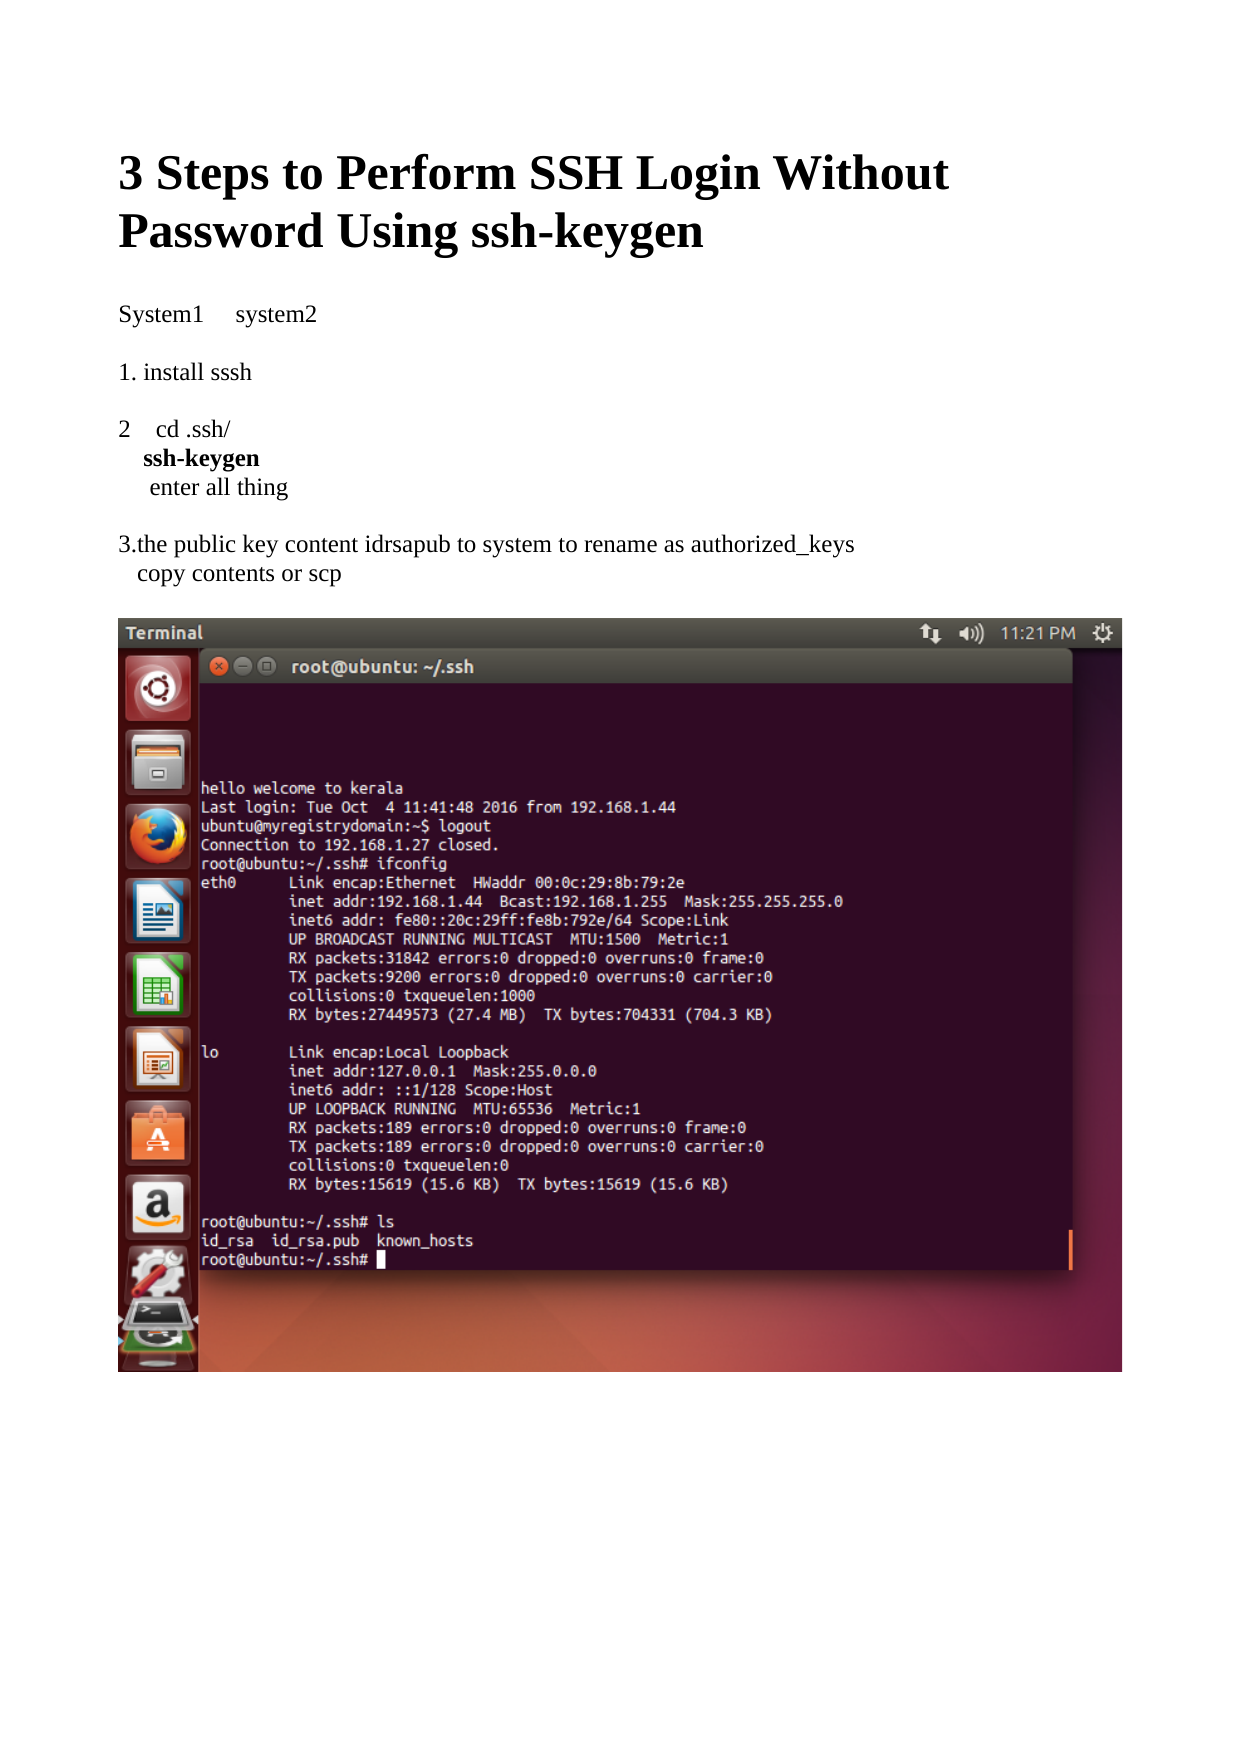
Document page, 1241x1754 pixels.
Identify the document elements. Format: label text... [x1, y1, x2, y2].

text 2 cd .ssh/ [118, 414, 1122, 443]
text 3.the public key content idrsapub to system to rename as authorized_keys [118, 529, 1122, 558]
subtitle 3 Steps to Perform SSH Login Without Password Using ssh-keygen [118, 143, 1122, 258]
text copy contents or scp [118, 558, 1122, 587]
text enter all thing [118, 472, 1122, 501]
text System1 system2 [118, 299, 1122, 328]
text ssh-keygen [118, 443, 1122, 472]
text 1. install sssh [118, 357, 1122, 386]
picture [118, 618, 1123, 1372]
